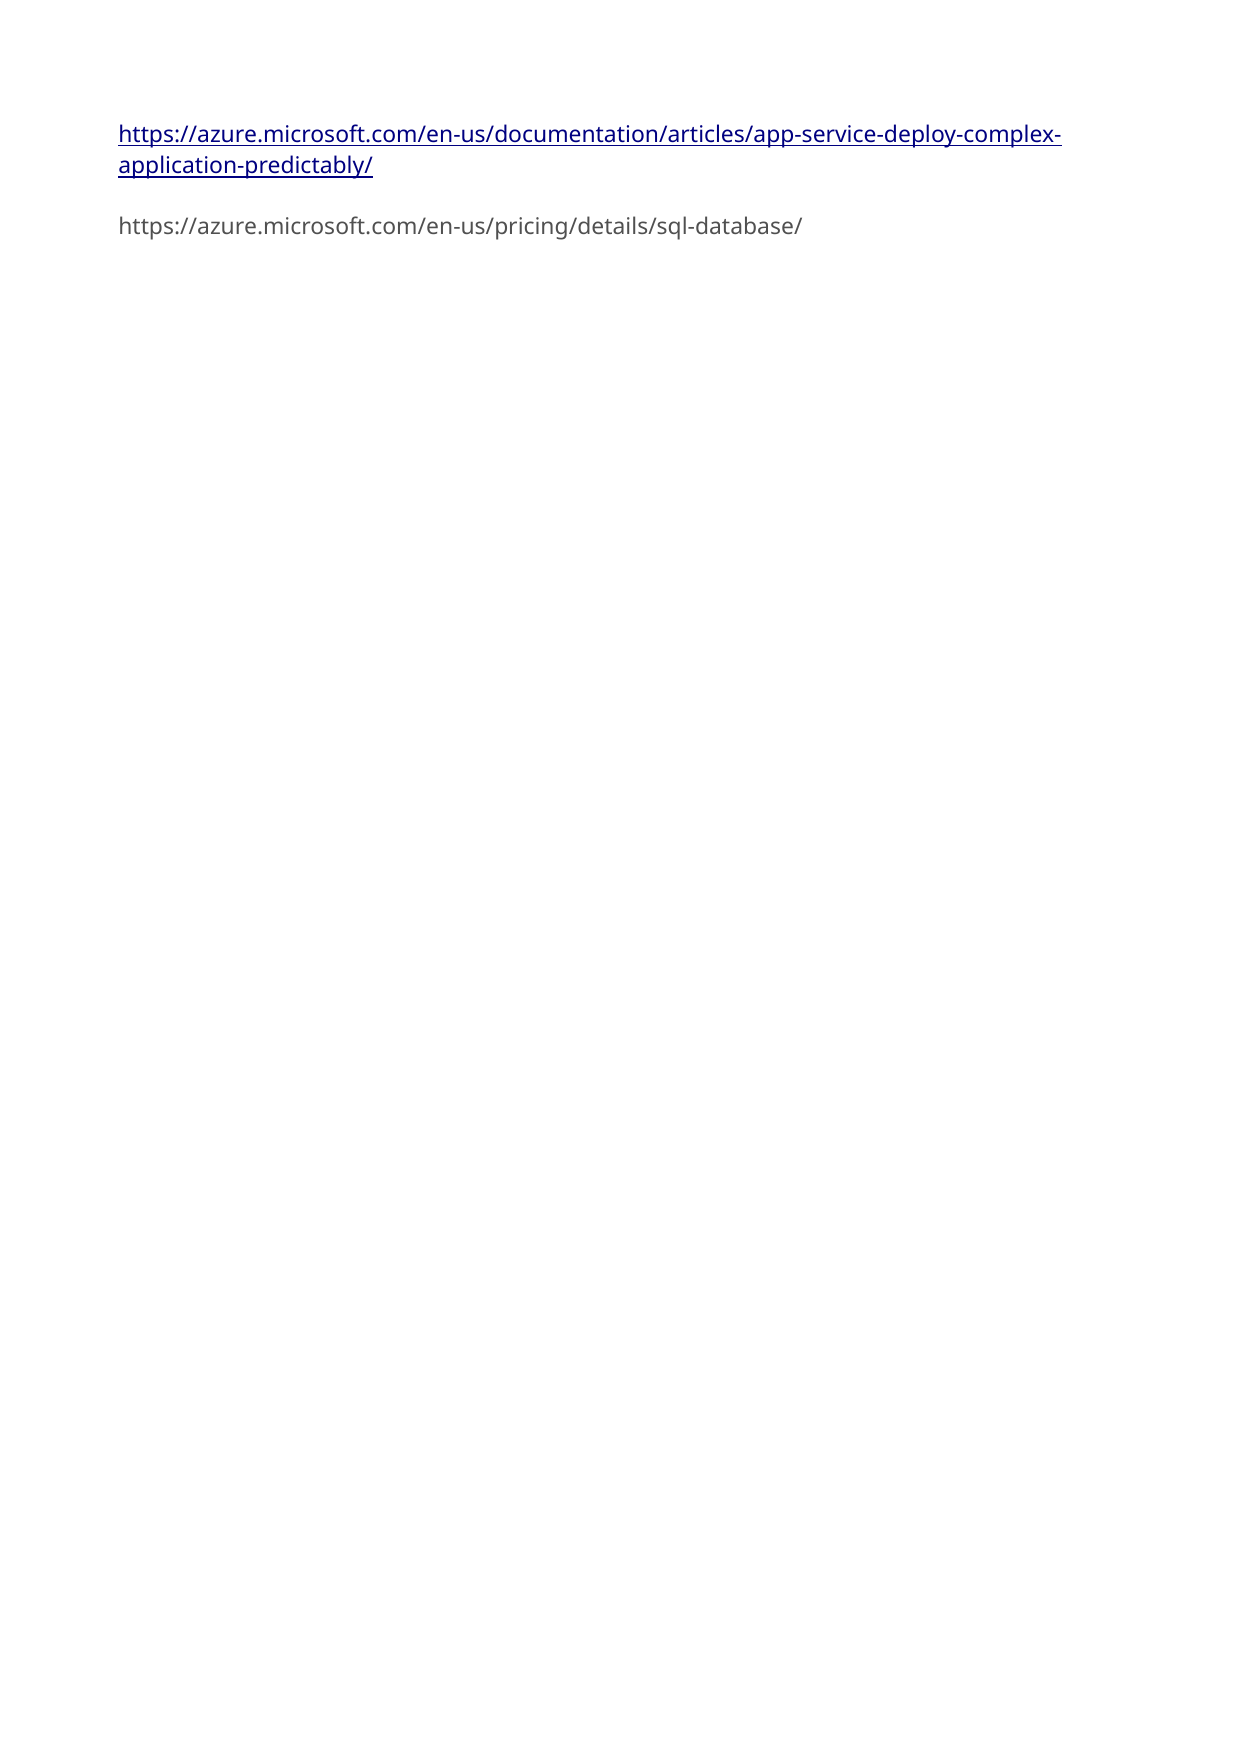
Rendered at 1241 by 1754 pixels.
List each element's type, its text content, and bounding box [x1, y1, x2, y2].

text https://azure.microsoft.com/en-us/documentation/articles/app-service-deploy-complex-application-predictably/ [118, 118, 1122, 181]
text https://azure.microsoft.com/en-us/pricing/details/sql-database/ [118, 210, 1122, 241]
